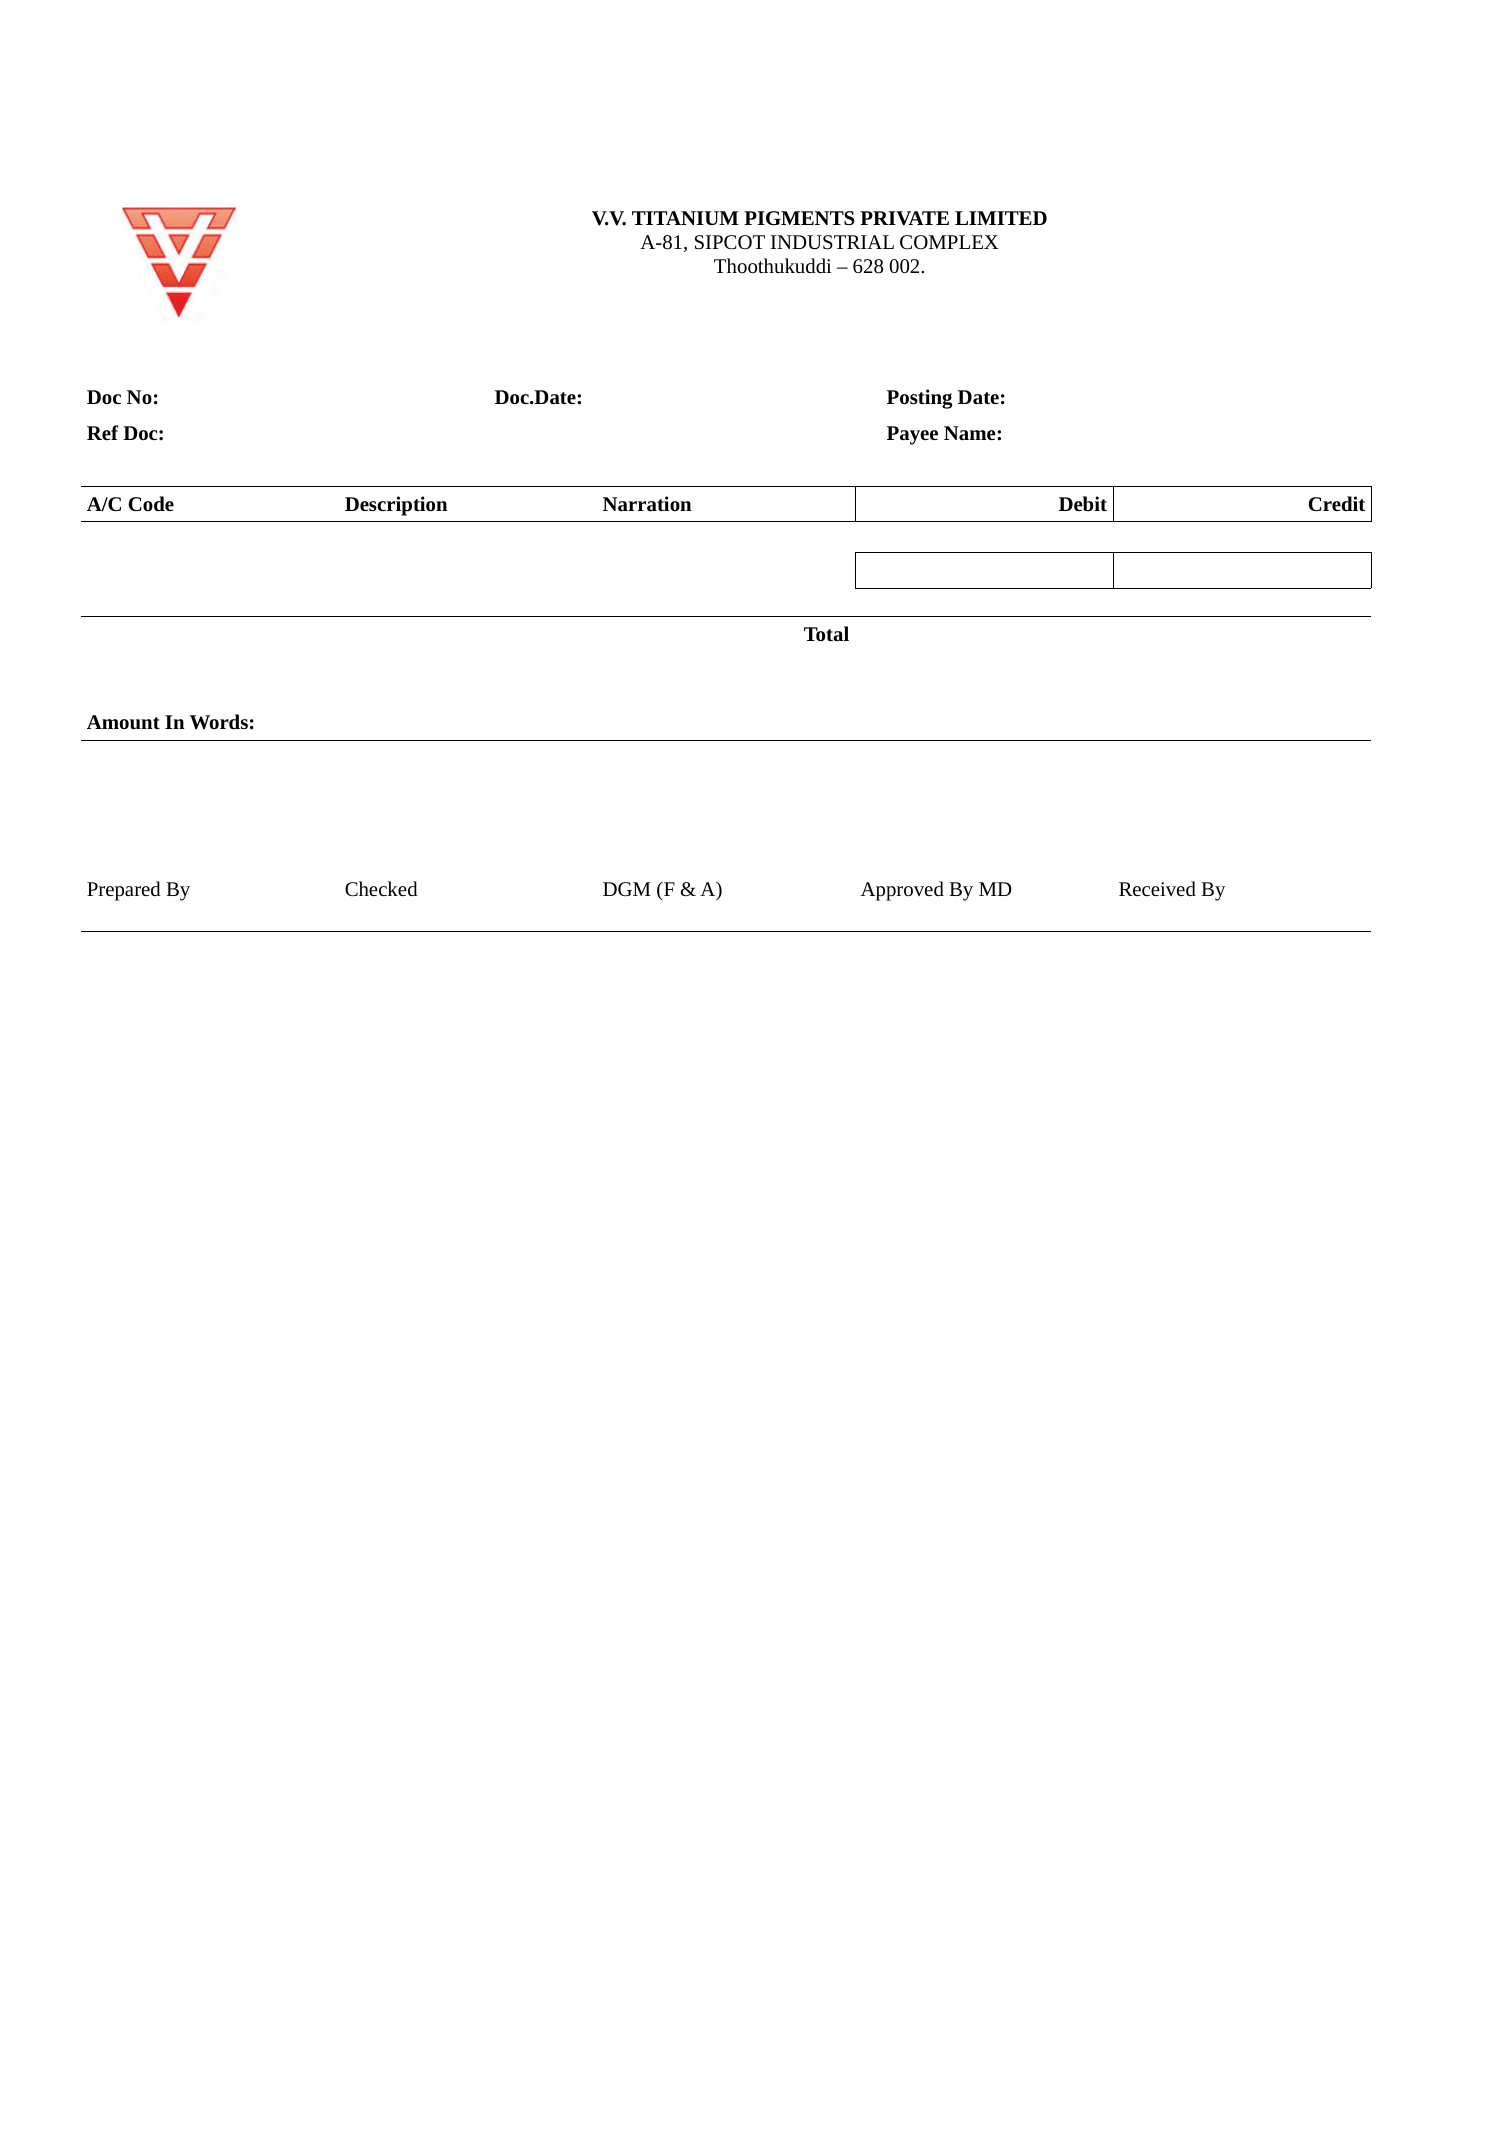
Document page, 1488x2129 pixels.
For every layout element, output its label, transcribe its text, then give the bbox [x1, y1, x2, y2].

table_cell Approved By MD [855, 871, 1113, 931]
table_cell Amount In Words: <amount_to_text(o.sum_amount)> [81, 704, 1371, 739]
table_cell Doc.Date: <get_date(o.date)> [489, 379, 881, 415]
table_cell [81, 676, 1371, 704]
table_cell <get_amt(line.debit)> [856, 553, 1113, 588]
table_cell <get_type(o.journal_id.code, o.type_trans)> [269, 284, 1371, 379]
table_cell Description [339, 487, 597, 521]
table_cell Received By [1113, 871, 1371, 931]
table_cell <line.account_id.code> [81, 552, 339, 588]
table_cell <for each="line in o.move_ids"> [81, 522, 1371, 552]
table_cell Posting Date: <get_date(o.date)> [881, 379, 1371, 415]
table_cell <get_amt(o.sum_amount)> [855, 617, 1113, 676]
table_cell <line.account_id.name> [339, 552, 597, 588]
table_cell Doc No: <o.number> [81, 379, 489, 415]
table_cell <line.name> [597, 552, 855, 588]
table_cell DGM (F & A) [597, 871, 855, 931]
table_header [81, 204, 268, 379]
table_cell Total [81, 617, 855, 676]
table_cell [81, 741, 1371, 871]
table_cell Ref Doc: <o.reference> [81, 415, 881, 450]
table_cell Payee Name: <o.payee> [881, 415, 1371, 450]
table_cell <get_amt(o.sum_amount)> [1113, 617, 1371, 676]
table_cell Checked [339, 871, 597, 931]
picture [121, 203, 238, 321]
table_header V.V. TITANIUM PIGMENTS PRIVATE LIMITED A-81, SIPCOT INDUSTRIAL COMPLEX Thoothukuddi – 628 002. [269, 176, 1371, 284]
table_cell <get_amt(line.credit)> [1114, 553, 1371, 588]
table_cell [81, 450, 1371, 486]
table_cell Narration [597, 487, 855, 521]
table_cell Prepared By [81, 871, 339, 931]
table_header [81, 176, 268, 203]
table_cell Credit [1114, 487, 1371, 521]
table_cell A/C Code [81, 487, 339, 521]
table_cell Debit [856, 487, 1113, 521]
table_cell </for> [81, 588, 1371, 616]
